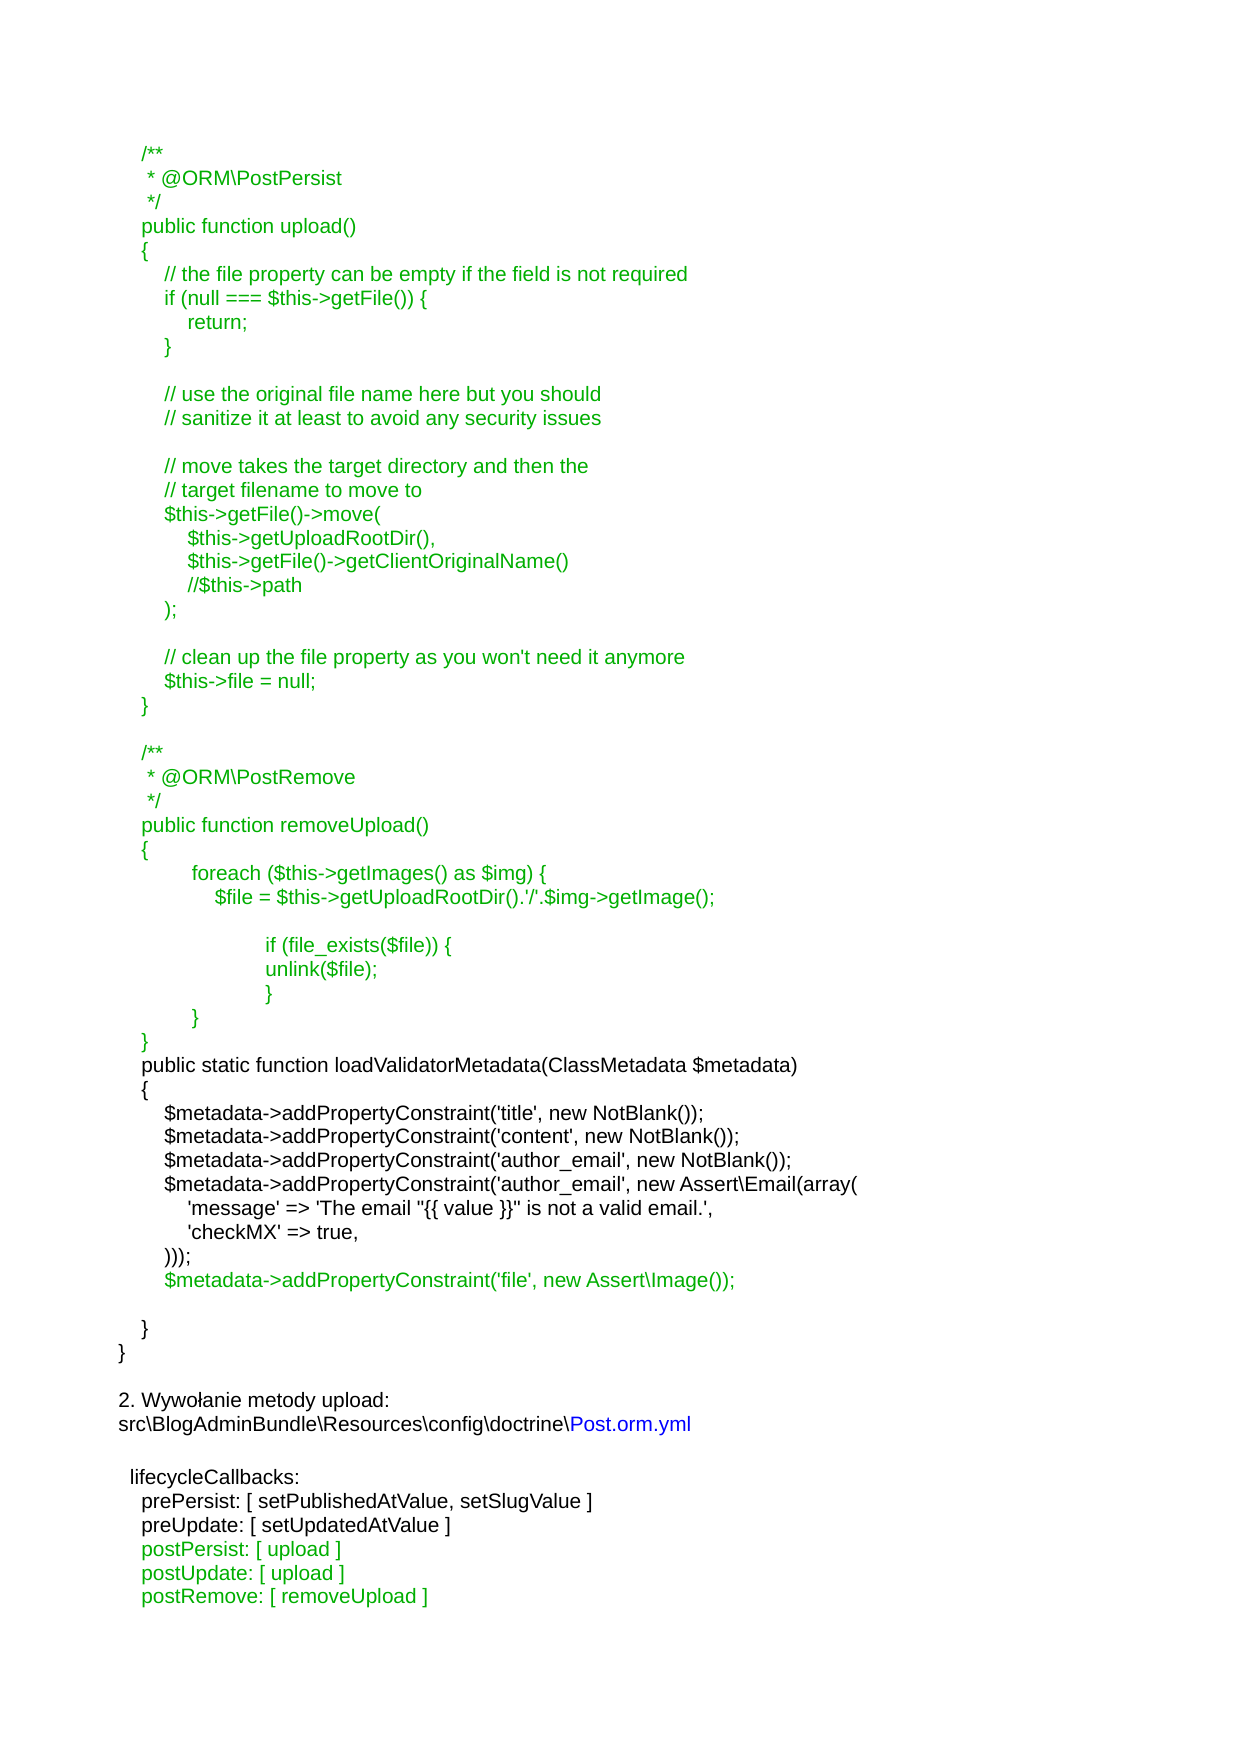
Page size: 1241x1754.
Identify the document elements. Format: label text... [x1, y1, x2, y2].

text ); [118, 597, 1122, 621]
text // sanitize it at least to avoid any security issues [118, 406, 1122, 429]
text { [118, 1076, 1122, 1100]
text return; [118, 310, 1122, 334]
text * @ORM\PostRemove [118, 765, 1122, 789]
text postRemove: [ removeUpload ] [118, 1584, 1122, 1608]
text } [118, 1004, 1122, 1028]
text $this->getFile()->getClientOriginalName() [118, 549, 1122, 573]
text // move takes the target directory and then the [118, 453, 1122, 477]
text postUpdate: [ upload ] [118, 1560, 1122, 1584]
text unlink($file); [118, 957, 1122, 981]
text // use the original file name here but you should [118, 382, 1122, 406]
text public static function loadValidatorMetadata(ClassMetadata $metadata) [118, 1052, 1122, 1076]
text */ [118, 190, 1122, 214]
text } [118, 1340, 1122, 1364]
text { [118, 238, 1122, 262]
text */ [118, 789, 1122, 813]
text src\BlogAdminBundle\Resources\config\doctrine\Post.orm.yml [118, 1412, 1122, 1436]
text { [118, 837, 1122, 861]
text $this->file = null; [118, 669, 1122, 693]
text $metadata->addPropertyConstraint('title', new NotBlank()); [118, 1100, 1122, 1124]
text 'checkMX' => true, [118, 1220, 1122, 1244]
text $metadata->addPropertyConstraint('file', new Assert\Image()); [118, 1268, 1122, 1292]
text preUpdate: [ setUpdatedAtValue ] [118, 1512, 1122, 1536]
text } [118, 1316, 1122, 1340]
text // the file property can be empty if the field is not required [118, 262, 1122, 286]
text } [118, 1028, 1122, 1052]
text $metadata->addPropertyConstraint('content', new NotBlank()); [118, 1124, 1122, 1148]
text if (file_exists($file)) { [118, 933, 1122, 957]
text // clean up the file property as you won't need it anymore [118, 645, 1122, 669]
text public function upload() [118, 214, 1122, 238]
text foreach ($this->getImages() as $img) { [118, 861, 1122, 885]
text // target filename to move to [118, 477, 1122, 501]
text /** [118, 741, 1122, 765]
text //$this->path [118, 573, 1122, 597]
text ))); [118, 1244, 1122, 1268]
text $metadata->addPropertyConstraint('author_email', new NotBlank()); [118, 1148, 1122, 1172]
text } [118, 981, 1122, 1004]
text 'message' => 'The email "{{ value }}" is not a valid email.', [118, 1196, 1122, 1220]
text 2. Wywołanie metody upload: [118, 1388, 1122, 1412]
text $metadata->addPropertyConstraint('author_email', new Assert\Email(array( [118, 1172, 1122, 1196]
text } [118, 693, 1122, 717]
text * @ORM\PostPersist [118, 166, 1122, 190]
text $file = $this->getUploadRootDir().'/'.$img->getImage(); [118, 885, 1122, 909]
text /** [118, 142, 1122, 166]
text $this->getUploadRootDir(), [118, 525, 1122, 549]
text prePersist: [ setPublishedAtValue, setSlugValue ] [118, 1488, 1122, 1512]
text } [118, 334, 1122, 358]
text public function removeUpload() [118, 813, 1122, 837]
text if (null === $this->getFile()) { [118, 286, 1122, 310]
text postPersist: [ upload ] [118, 1536, 1122, 1560]
text lifecycleCallbacks: [118, 1464, 1122, 1488]
text $this->getFile()->move( [118, 501, 1122, 525]
